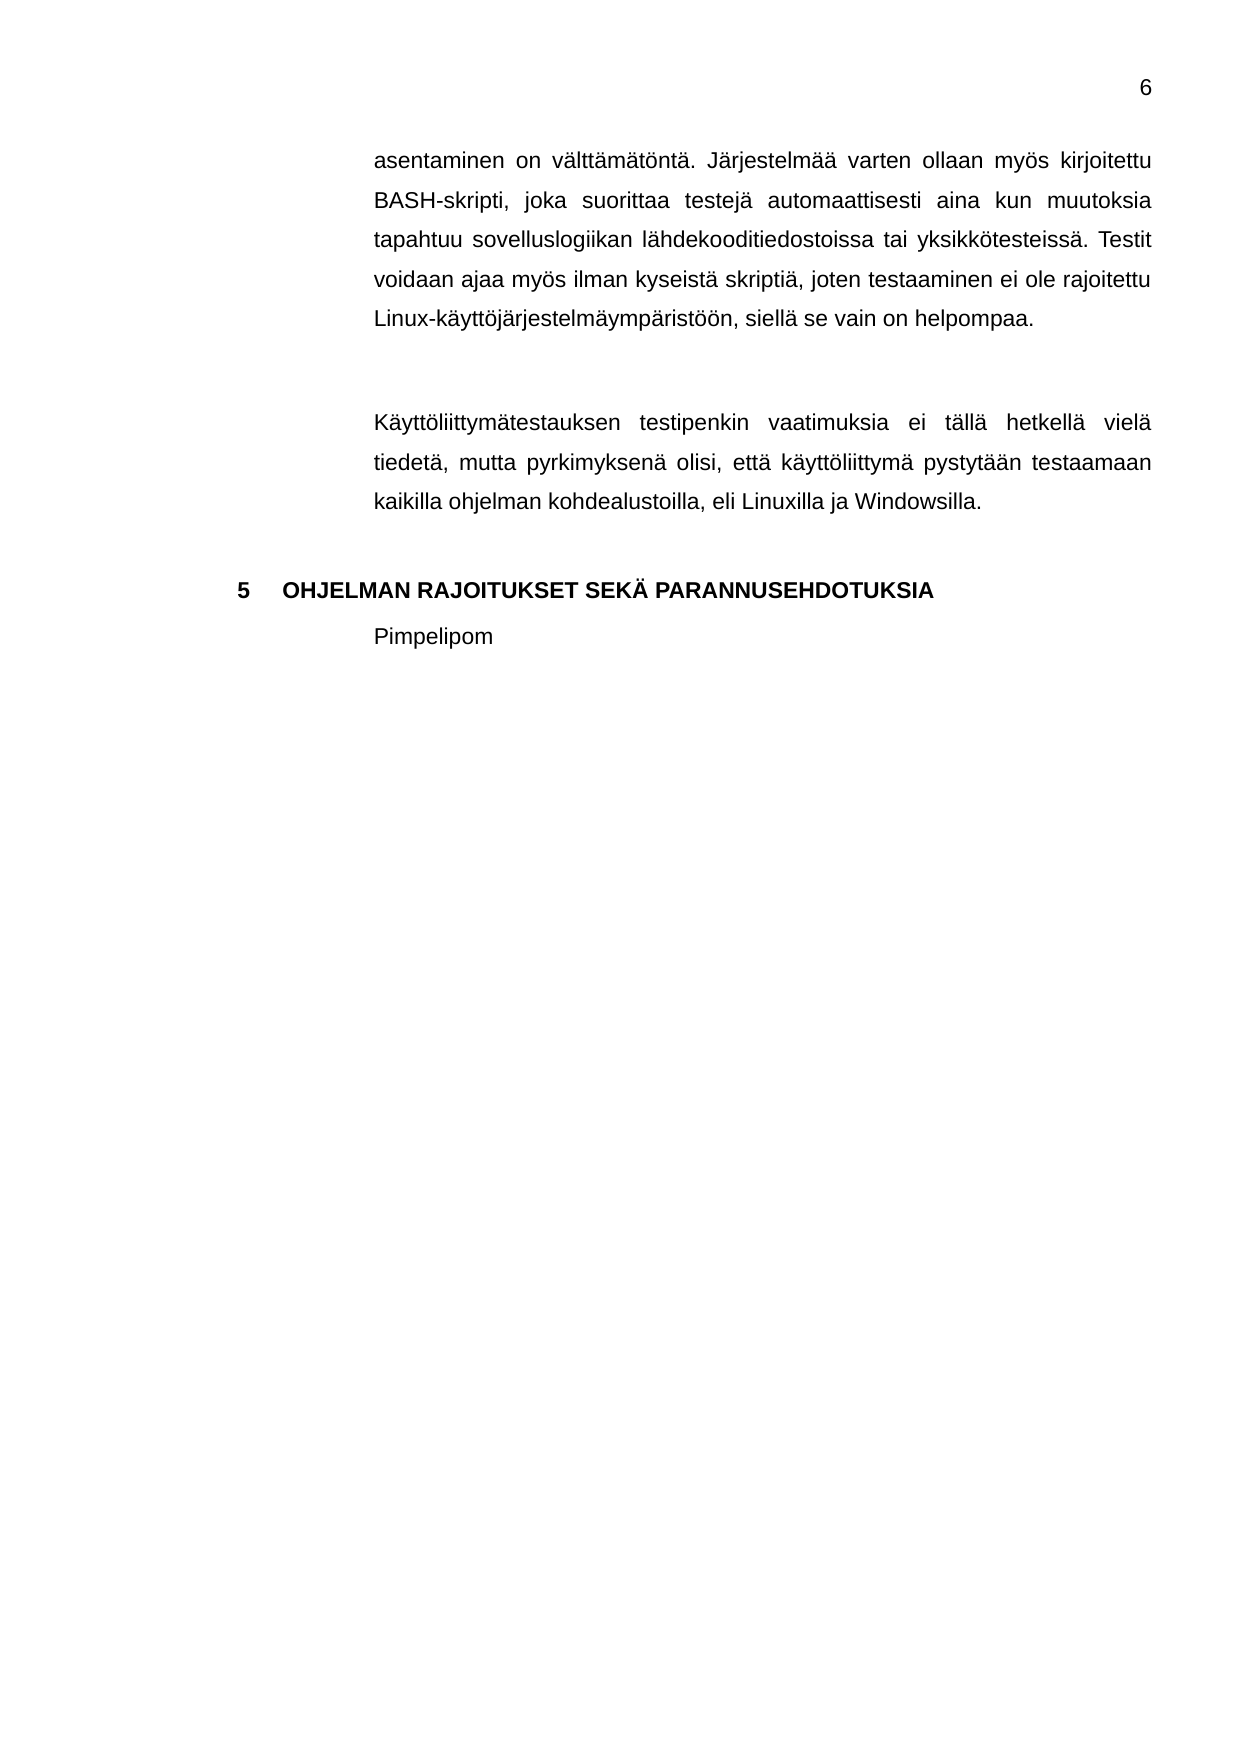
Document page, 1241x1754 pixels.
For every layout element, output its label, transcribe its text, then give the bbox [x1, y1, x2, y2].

text asentaminen on välttämätöntä. Järjestelmää varten ollaan myös kirjoitettu BASH-skripti, joka suorittaa testejä automaattisesti aina kun muutoksia tapahtuu sovelluslogiikan lähdekooditiedostoissa tai yksikkötesteissä. Testit voidaan ajaa myös ilman kyseistä skriptiä, joten testaaminen ei ole rajoitettu Linux-käyttöjärjestelmäympäristöön, siellä se vain on helpompaa. [373, 147, 1152, 331]
subtitle OHJELMAN RAJOITUKSET SEKÄ PARANNUSEHDOTUKSIA [237, 577, 1152, 604]
text Käyttöliittymätestauksen testipenkin vaatimuksia ei tällä hetkellä vielä tiedetä, mutta pyrkimyksenä olisi, että käyttöliittymä pystytään testaamaan kaikilla ohjelman kohdealustoilla, eli Linuxilla ja Windowsilla. [373, 409, 1152, 514]
text Pimpelipom [373, 623, 1152, 649]
